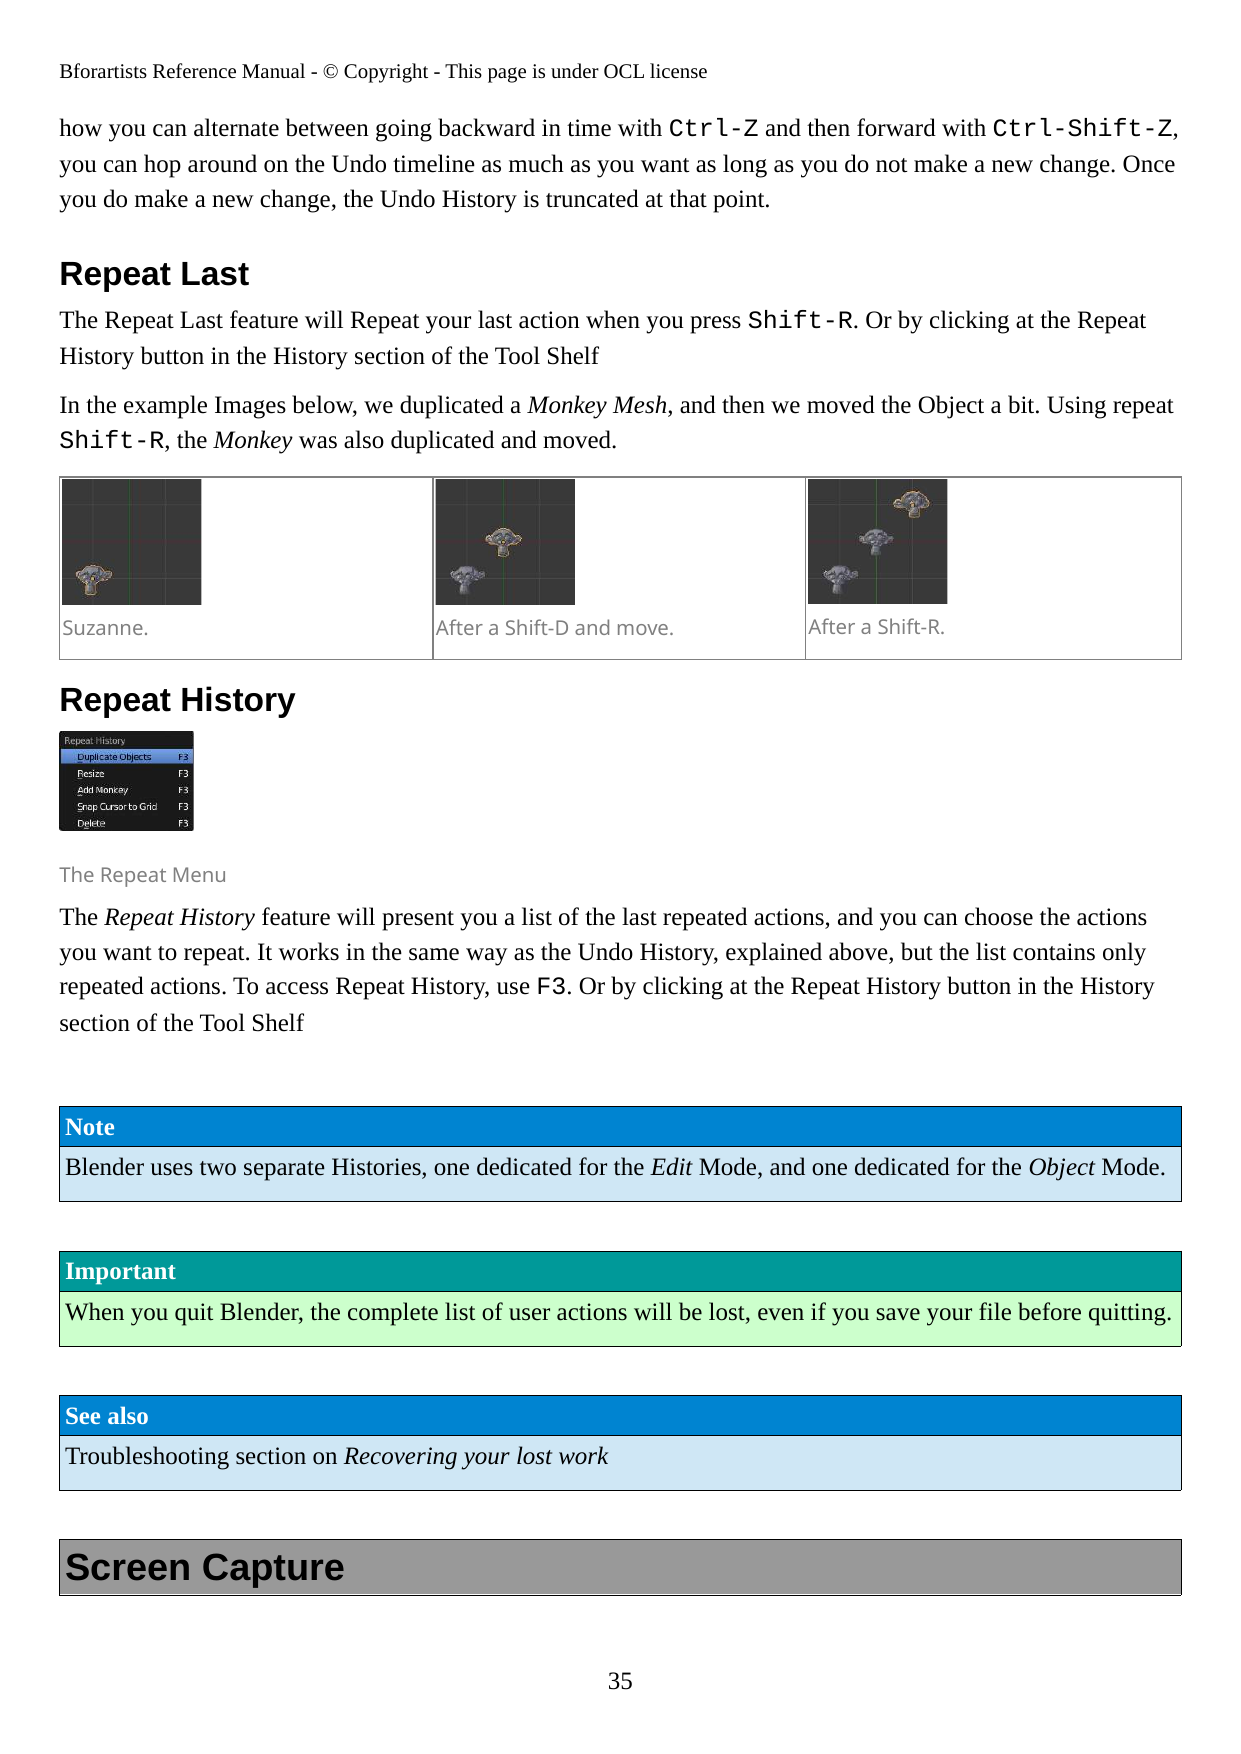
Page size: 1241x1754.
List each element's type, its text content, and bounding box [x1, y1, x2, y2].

subtitle Repeat History [59, 680, 1181, 718]
picture [435, 479, 575, 605]
table_header Important [60, 1252, 1181, 1291]
picture [808, 479, 948, 604]
picture [62, 479, 202, 605]
text The Repeat Menu [59, 857, 1181, 888]
text how you can alternate between going backward in time with Ctrl-Z and then forward with Ctrl-Shift-Z, you can hop around on the Undo timeline as much as you want as long as you do not make a new change. Once you do make a new change, the Undo History is truncated at that point. [59, 113, 1181, 212]
subtitle Repeat Last [59, 253, 1181, 292]
table_cell Troubleshooting section on Recovering your lost work [60, 1436, 1181, 1490]
picture [59, 731, 194, 831]
table_cell Blender uses two separate Histories, one dedicated for the Edit Mode, and one dedicated for the Object Mode. [60, 1147, 1181, 1201]
text The Repeat Last feature will Repeat your last action when you press Shift-R. Or by clicking at the Repeat History button in the History section of the Tool Shelf [59, 305, 1181, 370]
text In the example Images below, we duplicated a Monkey Mesh, and then we moved the Object a bit. Using repeat Shift-R, the Monkey was also duplicated and moved. [59, 390, 1181, 456]
table_header Note [60, 1107, 1181, 1146]
table_header After a Shift-D and move. [434, 478, 805, 658]
table_cell When you quit Blender, the complete list of user actions will be lost, even if you save your file before quitting. [60, 1292, 1181, 1346]
text The Repeat History feature will present you a list of the last repeated actions, and you can choose the actions you want to repeat. It works in the same way as the Undo History, explained above, but the list contains only repeated actions. To access Repeat History, use F3. Or by clicking at the Repeat History button in the History section of the Tool Shelf [59, 902, 1181, 1037]
table_header See also [60, 1396, 1181, 1435]
table_header After a Shift-R. [806, 478, 1181, 658]
table_header Screen Capture [60, 1540, 1181, 1594]
table_header Suzanne. [60, 478, 432, 658]
